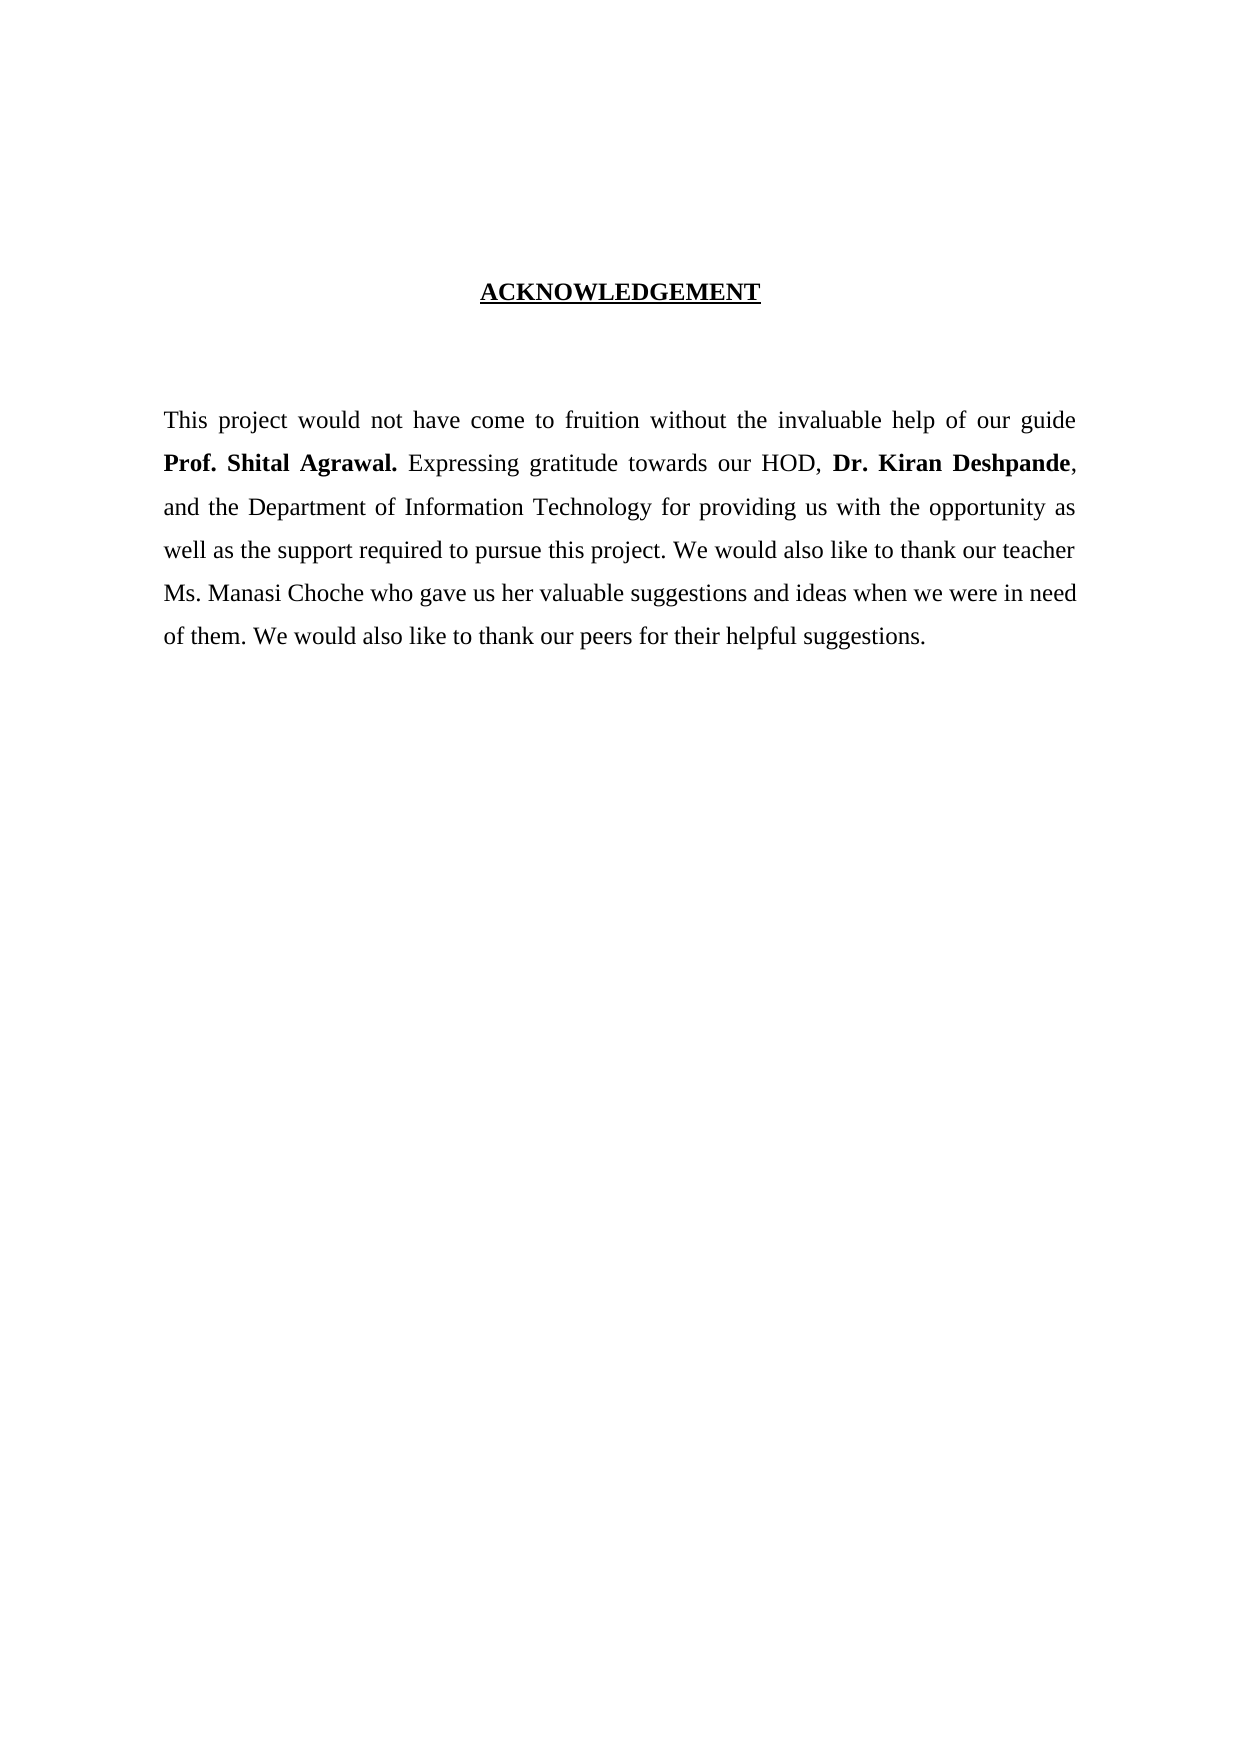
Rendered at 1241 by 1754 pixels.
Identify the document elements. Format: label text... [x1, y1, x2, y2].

text ACKNOWLEDGEMENT [99, 213, 1142, 306]
text This project would not have come to fruition without the invaluable help of our guide Prof. Shital Agrawal. Expressing gratitude towards our HOD, Dr. Kiran Deshpande, and the Department of Information Technology for providing us with the opportunity as well as the support required to pursue this project. We would also like to thank our teacher Ms. Manasi Choche who gave us her valuable suggestions and ideas when we were in need of them. We would also like to thank our peers for their helpful suggestions. [99, 341, 1142, 650]
